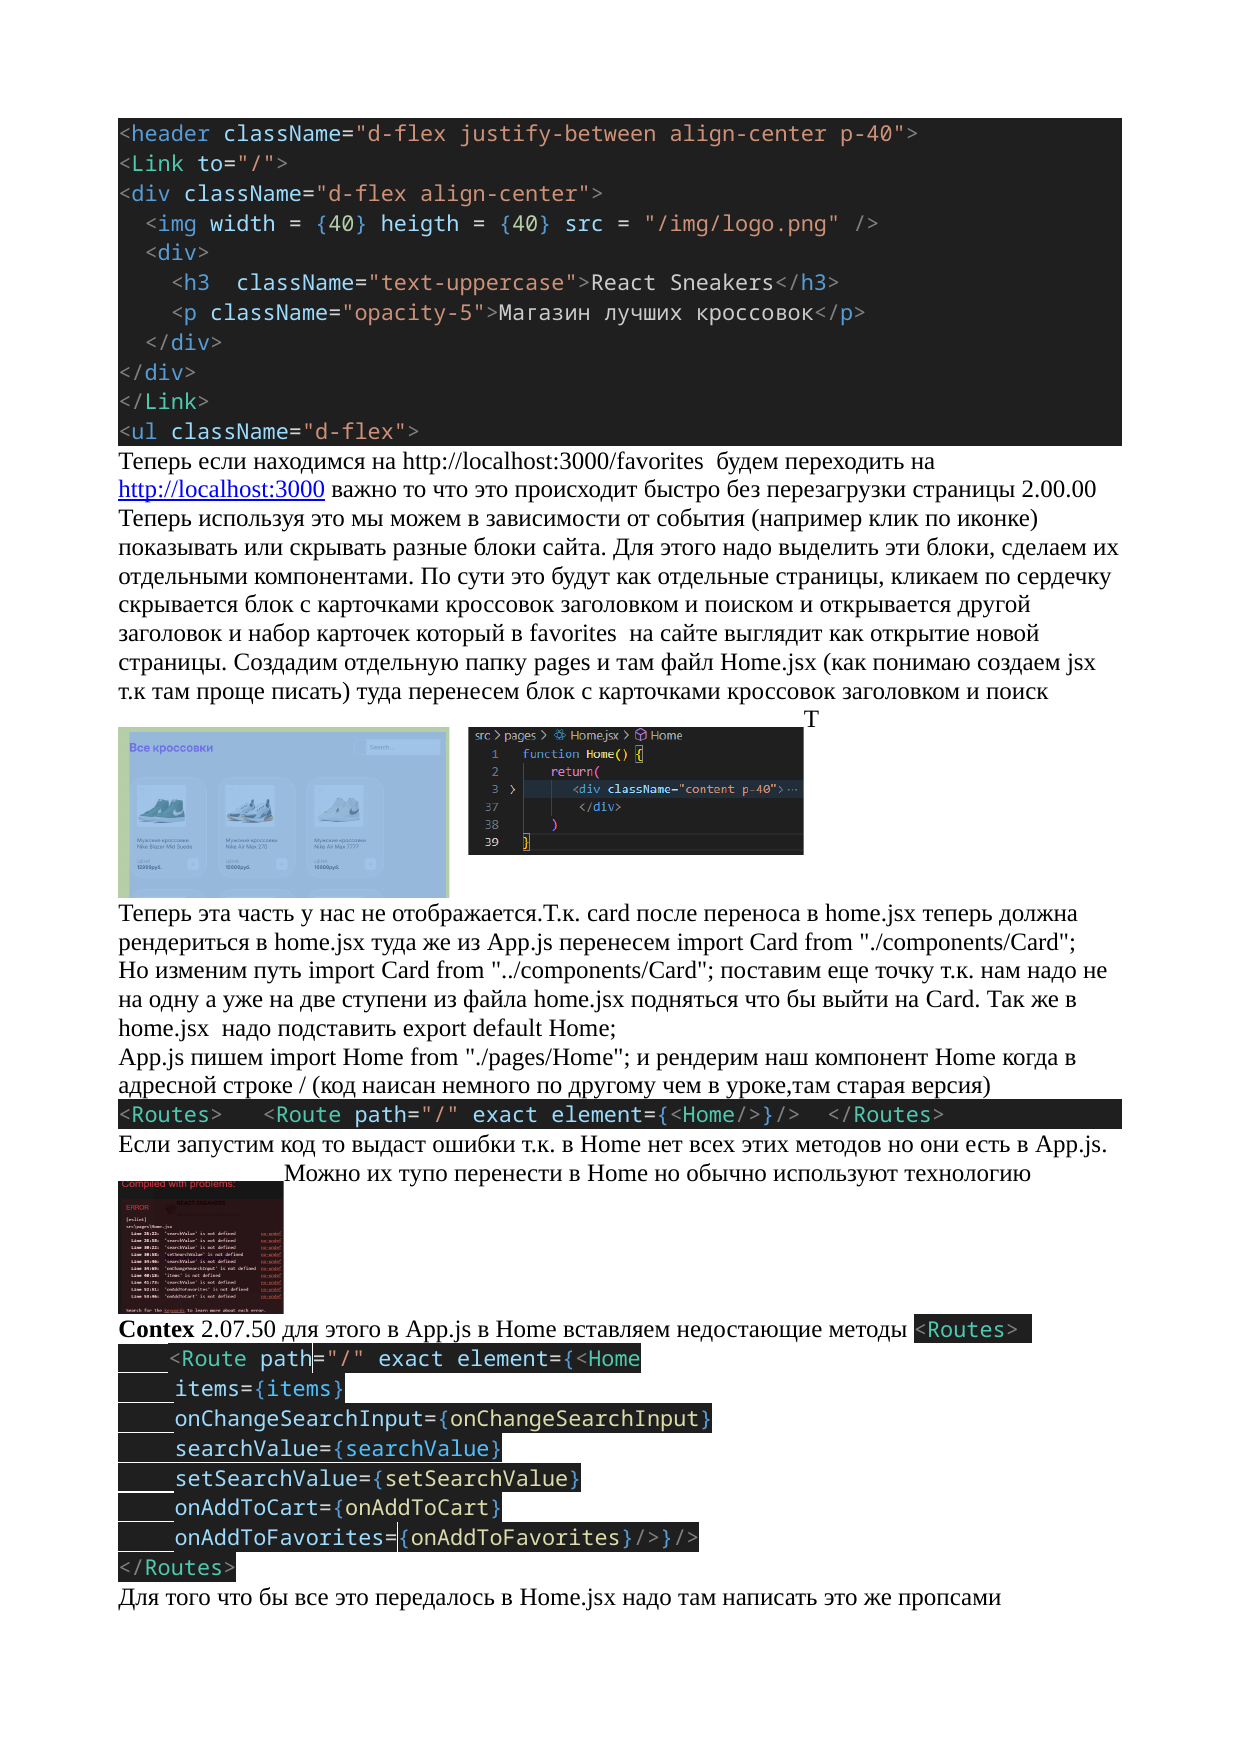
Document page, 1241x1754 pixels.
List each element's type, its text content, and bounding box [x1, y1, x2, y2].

text <Link to="/"> [118, 148, 1122, 178]
text Если запустим код то выдаст ошибки т.к. в Home нет всех этих методов но они есть в App.js. [118, 1129, 1122, 1158]
text </div> [118, 327, 1122, 356]
text onAddToFavorites={onAddToFavorites}/>}/> [118, 1522, 1122, 1552]
text </Routes> [118, 1552, 1122, 1582]
text <ul className="d-flex"> [118, 416, 1122, 446]
text Теперь если находимся на http://localhost:3000/favorites будем переходить на http://localhost:3000 важно то что это происходит быстро без перезагрузки страницы 2.00.00 [118, 446, 1122, 503]
text Можно их тупо перенести в Home но обычно используют технологию [118, 1158, 1122, 1313]
text <div className="d-flex align-center"> [118, 178, 1122, 207]
text Теперь используя это мы можем в зависимости от события (например клик по иконке) показывать или скрывать разные блоки сайта. Для этого надо выделить эти блоки, сделаем их отдельными компонентами. По сути это будут как отдельные страницы, кликаем по сердечку скрывается блок с карточками кроссовок заголовком и поиском и открывается другой заголовок и набор карточек который в favorites на сайте выглядит как открытие новой страницы. Создадим отдельную папку pages и там файл Home.jsx (как понимаю создаем jsx т.к там проще писать) туда перенесем блок с карточками кроссовок заголовком и поиск Т [118, 503, 1122, 898]
text </div> [118, 356, 1122, 386]
text items={items} [118, 1373, 1122, 1403]
text <img width = {40} heigth = {40} src = "/img/logo.png" /> [118, 207, 1122, 237]
picture [118, 727, 450, 898]
text <Routes> <Route path="/" exact element={<Home/>}/> </Routes> [118, 1099, 1122, 1129]
text </Link> [118, 386, 1122, 416]
text Contex 2.07.50 для этого в App.js в Home вставляем недостающие методы <Routes> [118, 1313, 1122, 1343]
picture [118, 1181, 284, 1314]
text <header className="d-flex justify-between align-center p-40"> [118, 118, 1122, 148]
text onChangeSearchInput={onChangeSearchInput} [118, 1403, 1122, 1433]
text <p className="opacity-5">Магазин лучших кроссовок</p> [118, 297, 1122, 327]
text Теперь эта часть у нас не отображается.Т.к. card после переноса в home.jsx теперь должна рендериться в home.jsx туда же из App.js перенесем import Card from "./components/Card"; [118, 898, 1122, 955]
text setSearchValue={setSearchValue} [118, 1462, 1122, 1492]
text <Route path="/" exact element={<Home [118, 1343, 1122, 1373]
text searchValue={searchValue} [118, 1433, 1122, 1462]
text <h3 className="text-uppercase">React Sneakers</h3> [118, 267, 1122, 297]
text onAddToCart={onAddToCart} [118, 1492, 1122, 1522]
text App.js пишем import Home from "./pages/Home"; и рендерим наш компонент Home когда в адресной строке / (код наисан немного по другому чем в уроке,там старая версия) [118, 1042, 1122, 1099]
text <div> [118, 237, 1122, 267]
text Для того что бы все это передалось в Home.jsx надо там написать это же пропсами [118, 1582, 1122, 1610]
picture [468, 727, 804, 855]
text Но изменим путь import Card from "../components/Card"; поставим еще точку т.к. нам надо не на одну а уже на две ступени из файла home.jsx подняться что бы выйти на Card. Так же в home.jsx надо подставить export default Home; [118, 955, 1122, 1042]
